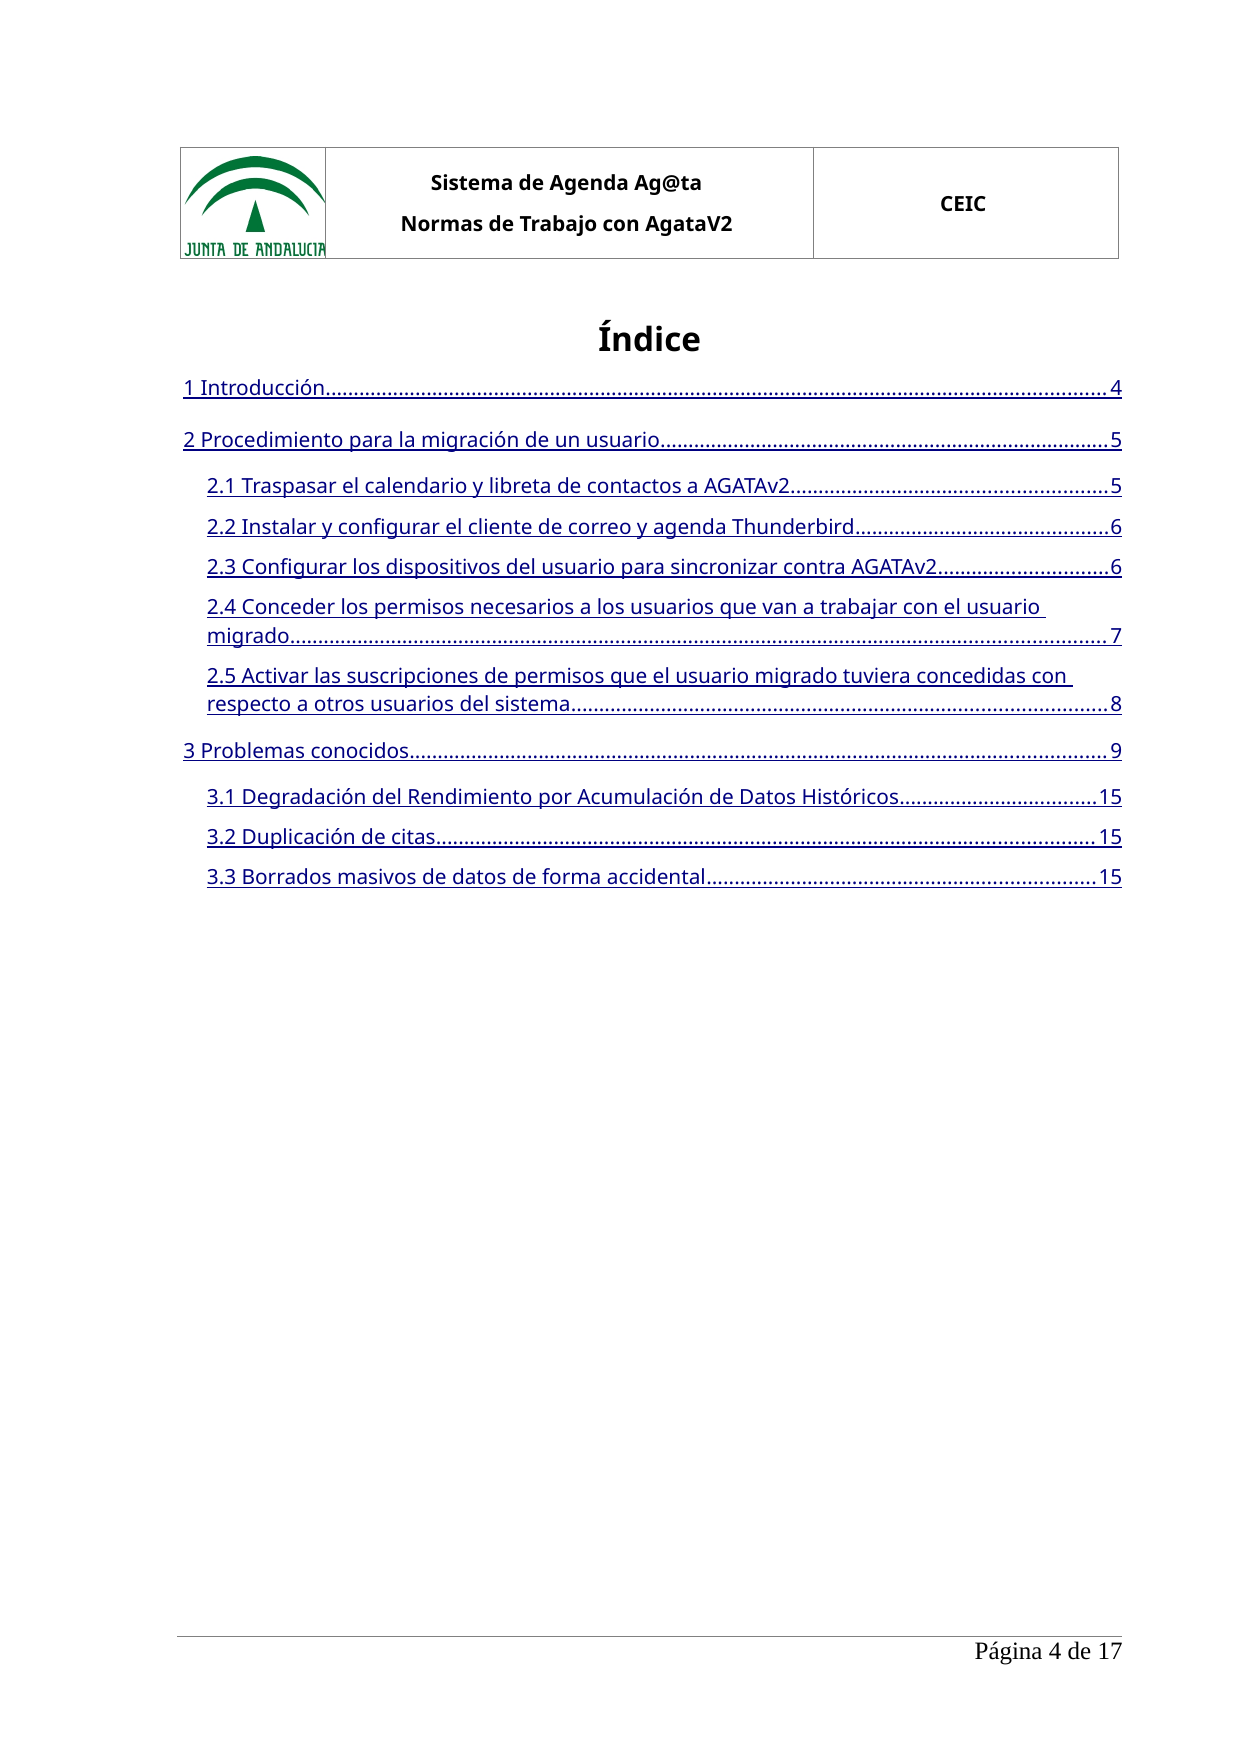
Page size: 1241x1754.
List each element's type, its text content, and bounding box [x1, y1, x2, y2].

text 2 Procedimiento para la migración de un usuario 5 [183, 425, 1122, 449]
text 3 Problemas conocidos 9 [183, 736, 1122, 760]
text 3.2 Duplicación de citas 15 [207, 822, 1122, 846]
text 1 Introducción 4 [183, 373, 1122, 397]
subtitle Índice [177, 316, 1122, 362]
text 2.1 Traspasar el calendario y libreta de contactos a AGATAv2 5 [207, 471, 1122, 496]
text 2.2 Instalar y configurar el cliente de correo y agenda Thunderbird 6 [207, 512, 1122, 536]
text 3.1 Degradación del Rendimiento por Acumulación de Datos Históricos 15 [207, 782, 1122, 806]
text 2.3 Configurar los dispositivos del usuario para sincronizar contra AGATAv2 6 [207, 552, 1122, 576]
text 3.3 Borrados masivos de datos de forma accidental 15 [207, 862, 1122, 887]
text 2.5 Activar las suscripciones de permisos que el usuario migrado tuviera concedidas con respecto a otros usuarios del sistema 8 [207, 661, 1122, 714]
picture [184, 156, 325, 256]
text 2.4 Conceder los permisos necesarios a los usuarios que van a trabajar con el usuario migrado 7 [207, 592, 1122, 645]
